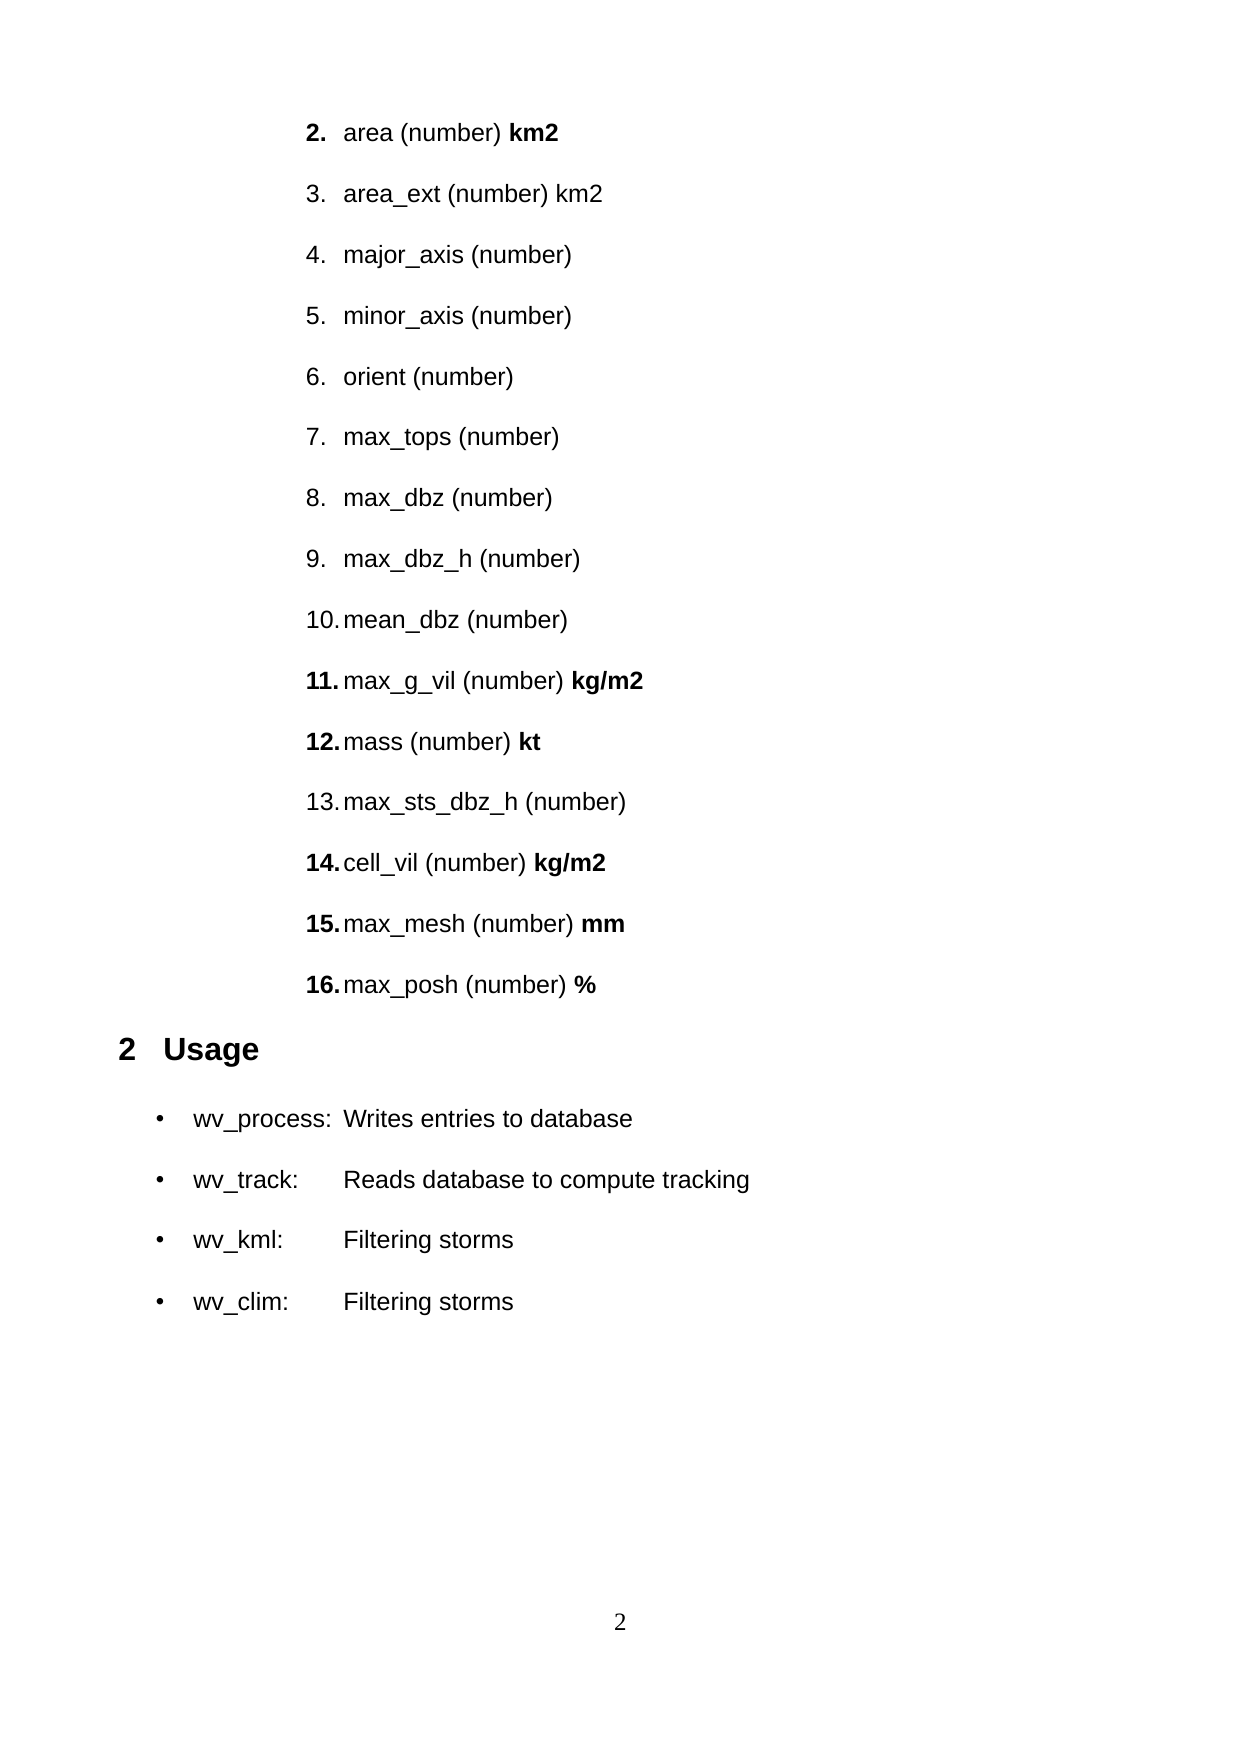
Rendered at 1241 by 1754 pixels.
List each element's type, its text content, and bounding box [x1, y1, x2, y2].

list major_axis (number) [306, 240, 1122, 268]
list area_ext (number) km2 [306, 179, 1122, 208]
list max_g_vil (number) kg/m2 [306, 666, 1122, 694]
list max_mesh (number) mm [306, 909, 1122, 938]
subtitle Usage [118, 1031, 1122, 1067]
list orient (number) [306, 361, 1122, 390]
list max_dbz_h (number) [306, 544, 1122, 573]
list max_dbz (number) [306, 483, 1122, 512]
list wv_process: Writes entries to database [156, 1104, 1122, 1132]
list wv_kml: Filtering storms [156, 1226, 1122, 1254]
list minor_axis (number) [306, 301, 1122, 329]
list max_posh (number) % [306, 970, 1122, 998]
list wv_clim: Filtering storms [156, 1286, 1122, 1315]
list mean_dbz (number) [306, 605, 1122, 633]
list max_sts_dbz_h (number) [306, 787, 1122, 816]
list area (number) km2 [306, 118, 1122, 147]
list wv_track: Reads database to compute tracking [156, 1164, 1122, 1193]
list cell_vil (number) kg/m2 [306, 848, 1122, 877]
list max_tops (number) [306, 422, 1122, 451]
list mass (number) kt [306, 726, 1122, 755]
